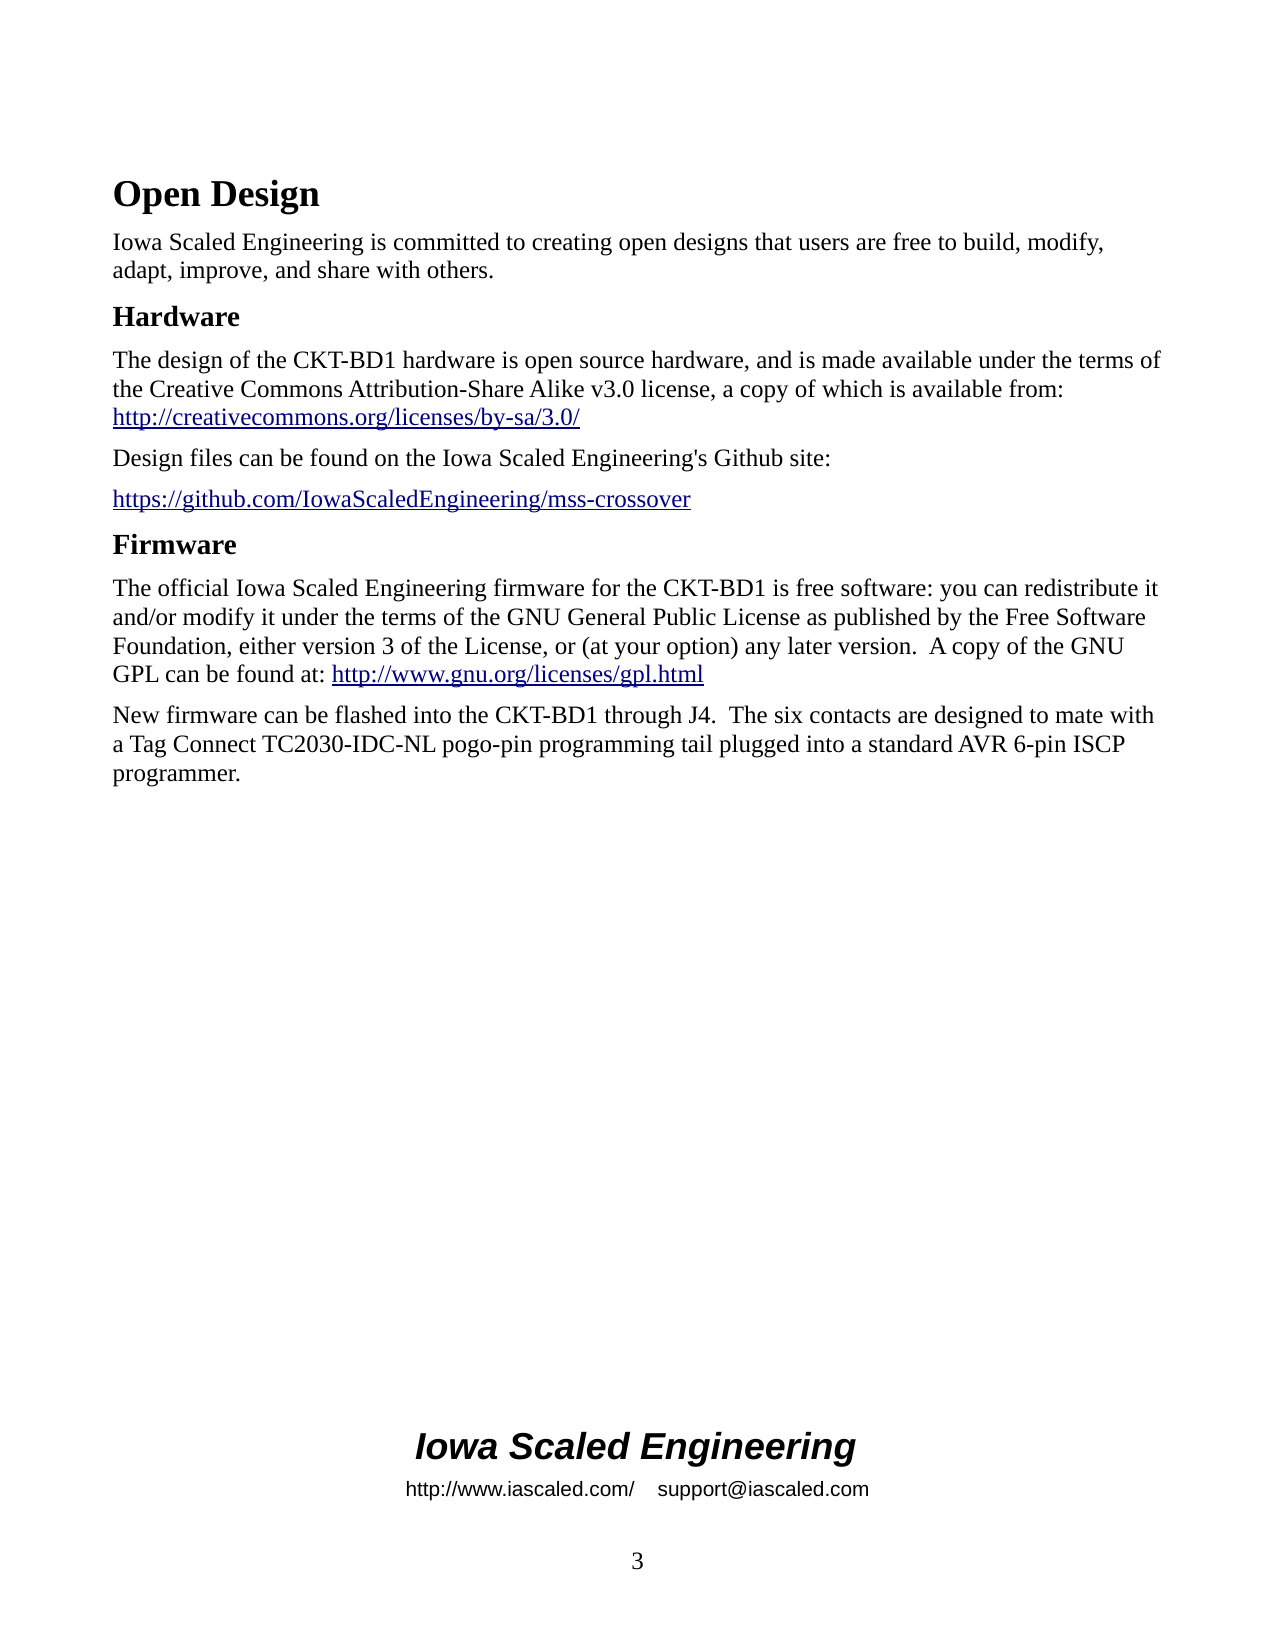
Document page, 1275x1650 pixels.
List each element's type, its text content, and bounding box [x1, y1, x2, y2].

text http://www.iascaled.com/ support@iascaled.com [337, 1476, 937, 1500]
text Iowa Scaled Engineering [337, 1424, 937, 1467]
subtitle Hardware [112, 299, 1162, 332]
text New firmware can be flashed into the CKT-BD1 through J4. The six contacts are designed to mate with a Tag Connect TC2030-IDC-NL pogo-pin programming tail plugged into a standard AVR 6-pin ISCP programmer. [112, 700, 1162, 787]
text Design files can be found on the Iowa Scaled Engineering's Github site: [112, 443, 1162, 472]
text https://github.com/IowaScaledEngineering/mss-crossover [112, 484, 1162, 513]
subtitle Firmware [112, 527, 1162, 561]
text Iowa Scaled Engineering is committed to creating open designs that users are free to build, modify, adapt, improve, and share with others. [112, 227, 1162, 284]
text The official Iowa Scaled Engineering firmware for the CKT-BD1 is free software: you can redistribute it and/or modify it under the terms of the GNU General Public License as published by the Free Software Foundation, either version 3 of the License, or (at your option) any later version. A copy of the GNU GPL can be found at: http://www.gnu.org/licenses/gpl.html [112, 573, 1162, 688]
subtitle Open Design [112, 171, 1162, 214]
text The design of the CKT-BD1 hardware is open source hardware, and is made available under the terms of the Creative Commons Attribution-Share Alike v3.0 license, a copy of which is available from: http://creativecommons.org/licenses/by-sa/3.0/ [112, 345, 1162, 431]
